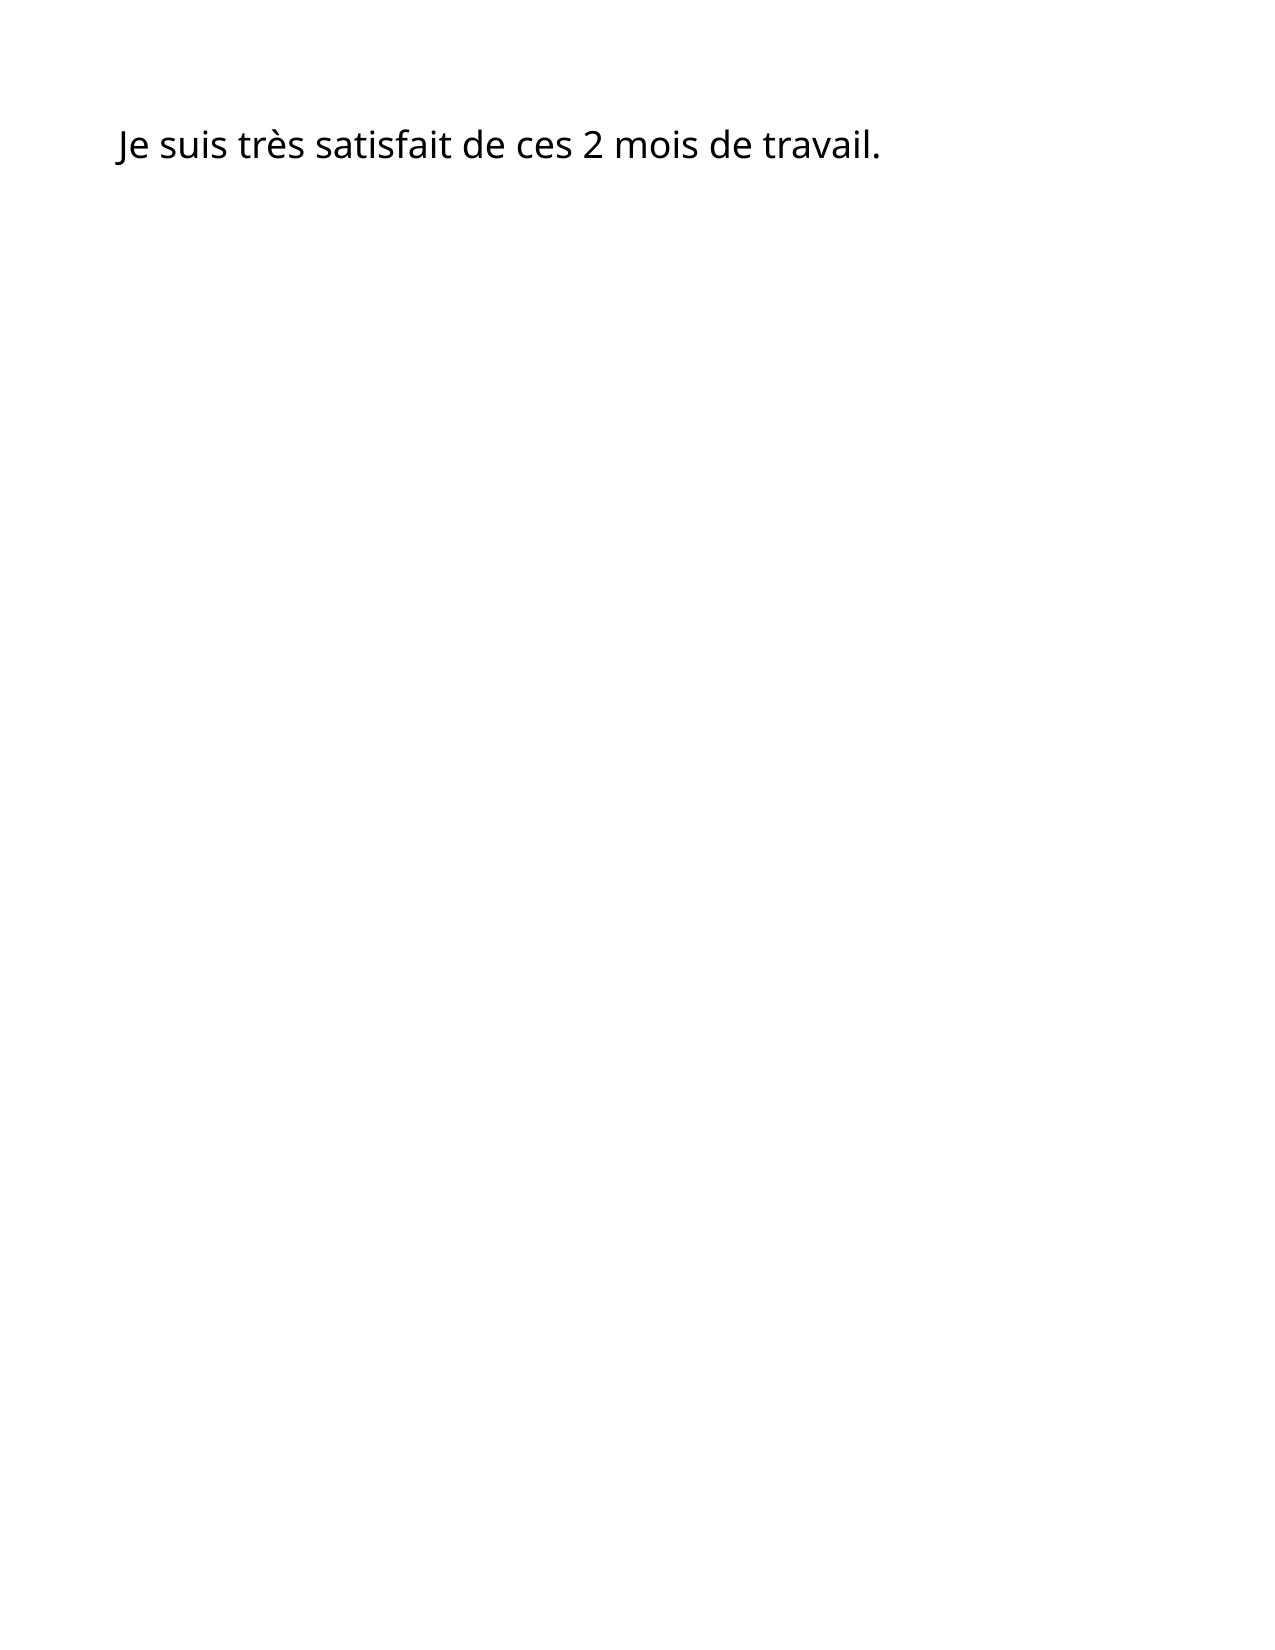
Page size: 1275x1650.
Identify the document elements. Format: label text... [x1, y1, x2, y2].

text Je suis très satisfait de ces 2 mois de travail. [118, 118, 1157, 169]
